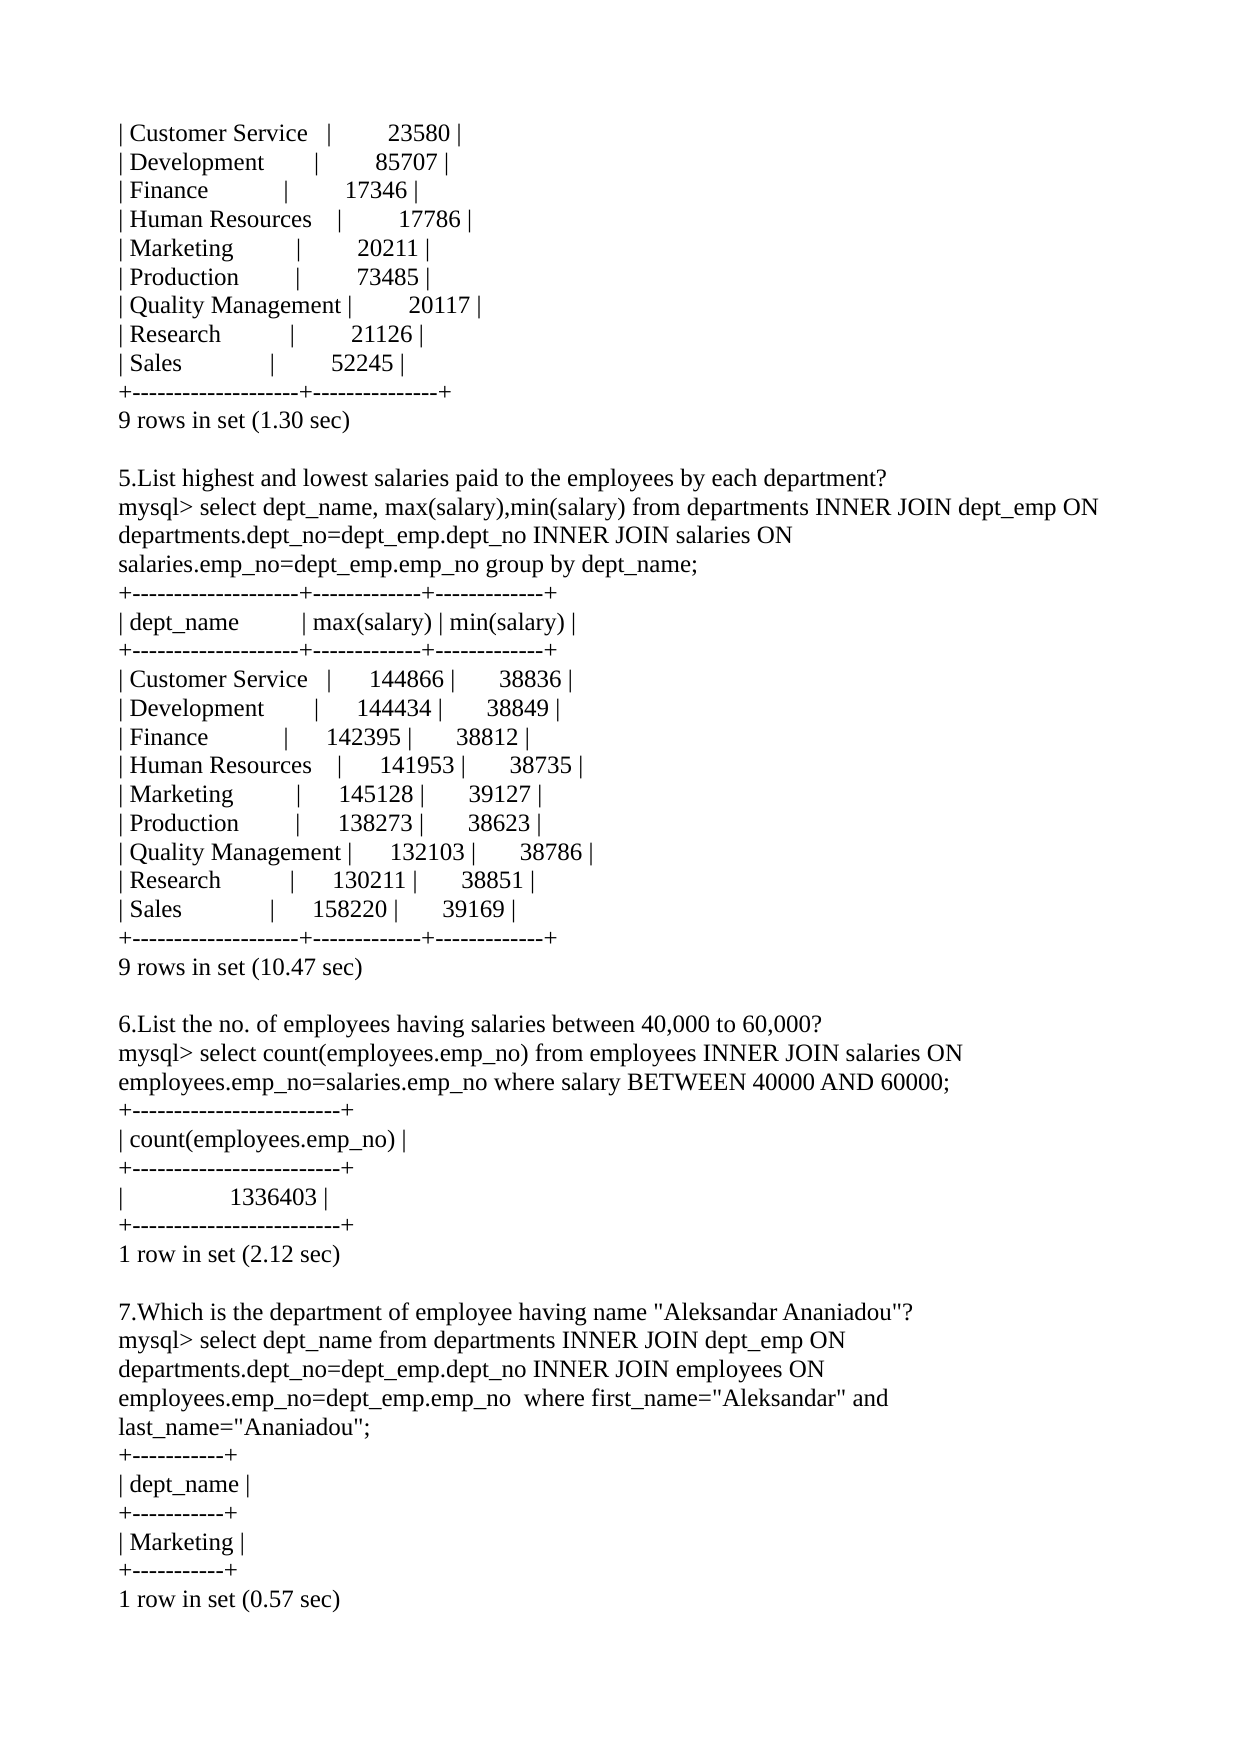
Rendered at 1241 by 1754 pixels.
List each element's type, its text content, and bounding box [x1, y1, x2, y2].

text +--------------------+-------------+-------------+ [118, 578, 1122, 607]
text | Marketing | [118, 1527, 1122, 1556]
text | Quality Management | 132103 | 38786 | [118, 837, 1122, 866]
text +--------------------+---------------+ [118, 377, 1122, 406]
text | Finance | 142395 | 38812 | [118, 722, 1122, 751]
text +-------------------------+ [118, 1153, 1122, 1182]
text | Customer Service | 23580 | [118, 118, 1122, 147]
text 9 rows in set (1.30 sec) [118, 406, 1122, 434]
text | Research | 130211 | 38851 | [118, 866, 1122, 894]
text | Development | 85707 | [118, 147, 1122, 176]
text mysql> select count(employees.emp_no) from employees INNER JOIN salaries ON employees.emp_no=salaries.emp_no where salary BETWEEN 40000 AND 60000; [118, 1038, 1122, 1096]
text | 1336403 | [118, 1182, 1122, 1211]
text | dept_name | [118, 1469, 1122, 1498]
text mysql> select dept_name from departments INNER JOIN dept_emp ON departments.dept_no=dept_emp.dept_no INNER JOIN employees ON employees.emp_no=dept_emp.emp_no where first_name="Aleksandar" and last_name="Ananiadou"; [118, 1326, 1122, 1441]
text +-------------------------+ [118, 1211, 1122, 1239]
text +-----------+ [118, 1441, 1122, 1469]
text | count(employees.emp_no) | [118, 1124, 1122, 1153]
text +--------------------+-------------+-------------+ [118, 636, 1122, 664]
text | Sales | 158220 | 39169 | [118, 894, 1122, 923]
text | Marketing | 145128 | 39127 | [118, 779, 1122, 808]
text | Human Resources | 141953 | 38735 | [118, 751, 1122, 779]
text +-------------------------+ [118, 1096, 1122, 1124]
text | Customer Service | 144866 | 38836 | [118, 664, 1122, 693]
text | Finance | 17346 | [118, 176, 1122, 204]
text +-----------+ [118, 1498, 1122, 1527]
text | Research | 21126 | [118, 319, 1122, 348]
text | Production | 138273 | 38623 | [118, 808, 1122, 837]
text 7.Which is the department of employee having name "Aleksandar Ananiadou"? [118, 1297, 1122, 1326]
text mysql> select dept_name, max(salary),min(salary) from departments INNER JOIN dept_emp ON departments.dept_no=dept_emp.dept_no INNER JOIN salaries ON salaries.emp_no=dept_emp.emp_no group by dept_name; [118, 492, 1122, 578]
text 9 rows in set (10.47 sec) [118, 952, 1122, 981]
text 1 row in set (2.12 sec) [118, 1239, 1122, 1268]
text +-----------+ [118, 1556, 1122, 1584]
text | Human Resources | 17786 | [118, 204, 1122, 233]
text | dept_name | max(salary) | min(salary) | [118, 607, 1122, 636]
text 6.List the no. of employees having salaries between 40,000 to 60,000? [118, 1009, 1122, 1038]
text 5.List highest and lowest salaries paid to the employees by each department? [118, 463, 1122, 492]
text | Production | 73485 | [118, 262, 1122, 291]
text | Marketing | 20211 | [118, 233, 1122, 262]
text 1 row in set (0.57 sec) [118, 1584, 1122, 1613]
text | Sales | 52245 | [118, 348, 1122, 377]
text | Quality Management | 20117 | [118, 291, 1122, 319]
text | Development | 144434 | 38849 | [118, 693, 1122, 722]
text +--------------------+-------------+-------------+ [118, 923, 1122, 952]
